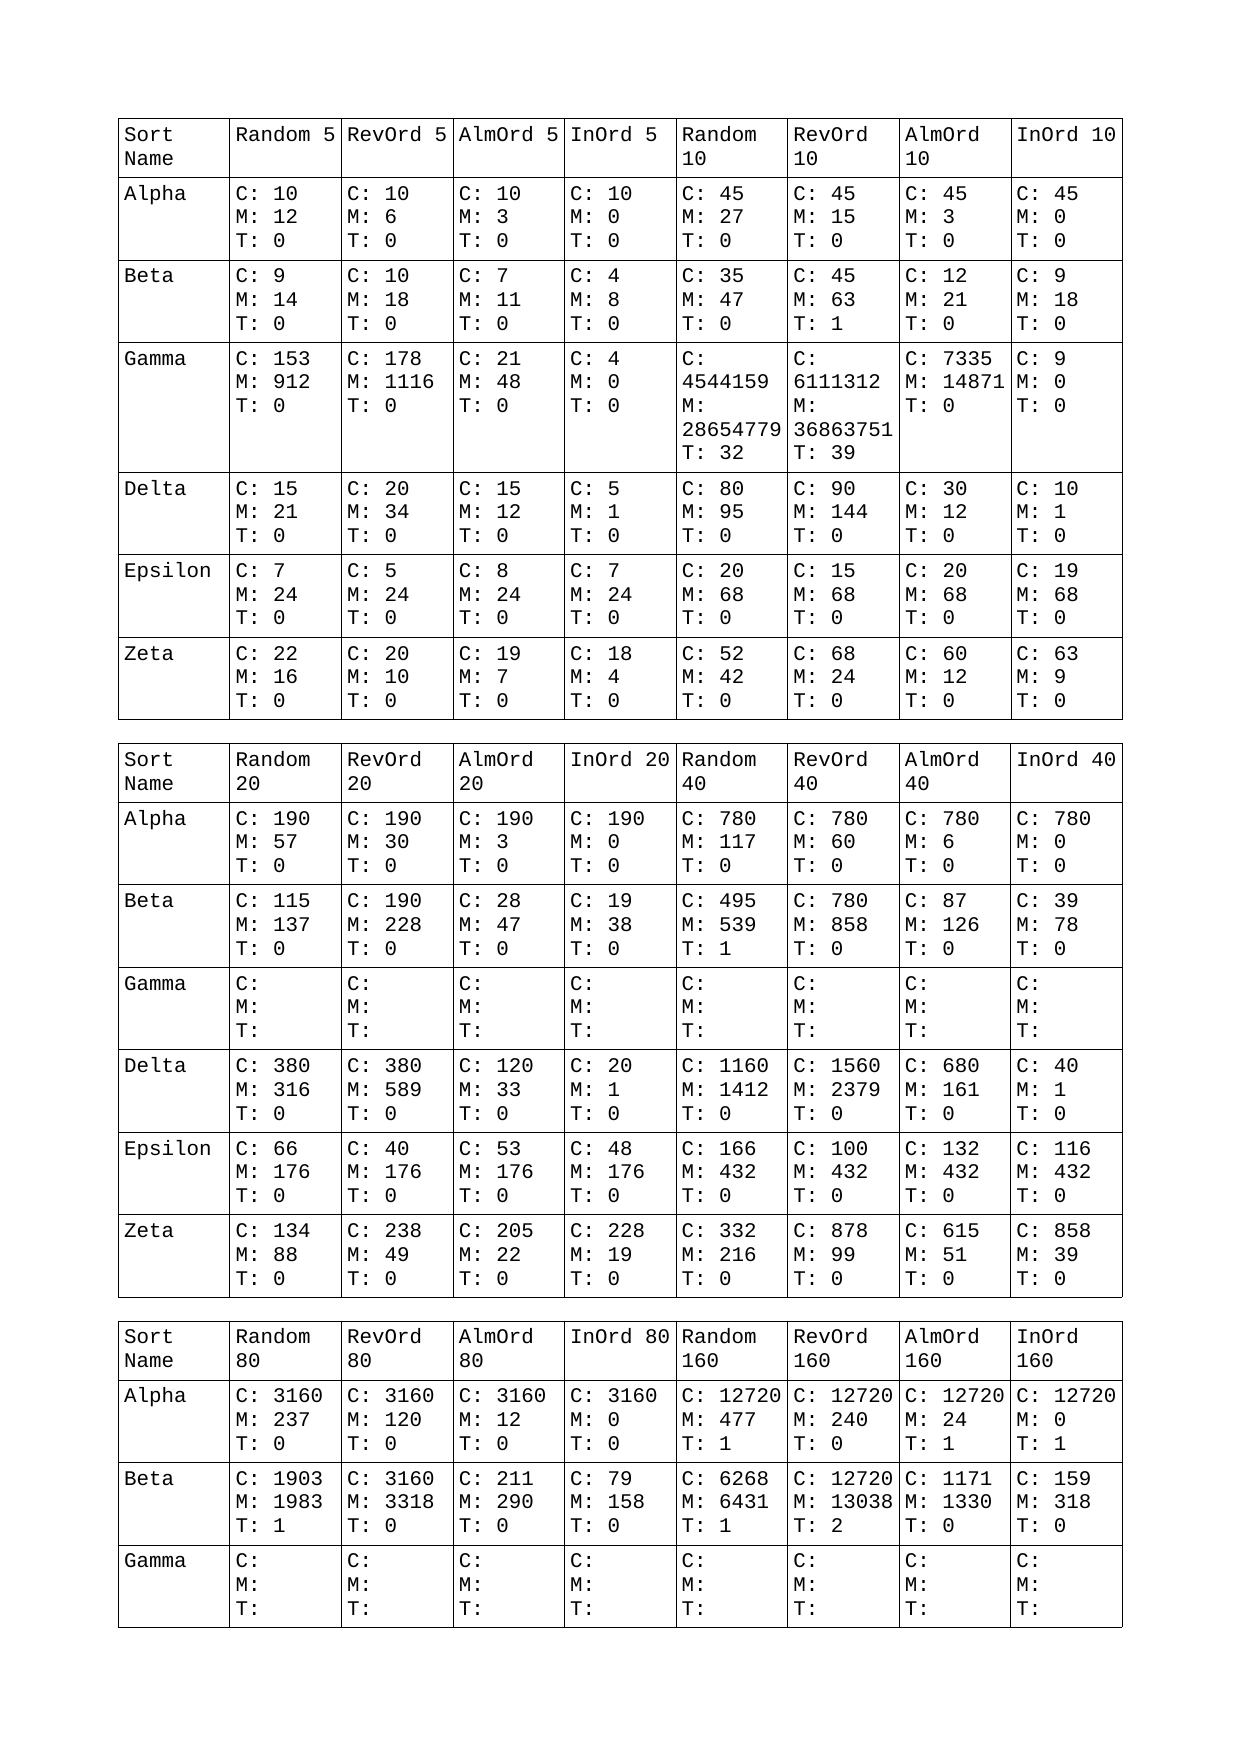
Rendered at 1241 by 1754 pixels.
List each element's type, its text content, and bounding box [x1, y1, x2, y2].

table_cell C: 45 M: 15 T: 0 [788, 178, 899, 259]
table_cell C: 159 M: 318 T: 0 [1011, 1463, 1122, 1544]
table_header InOrd 10 [1012, 119, 1122, 177]
table_cell Gamma [119, 343, 229, 472]
table_cell C: 1160 M: 1412 T: 0 [677, 1050, 787, 1132]
table_cell Zeta [119, 638, 229, 719]
table_cell Delta [119, 473, 229, 554]
table_cell C: 380 M: 589 T: 0 [342, 1050, 453, 1132]
table_cell C: 5 M: 1 T: 0 [565, 473, 676, 554]
table_cell C: 332 M: 216 T: 0 [677, 1215, 787, 1297]
table_cell C: 878 M: 99 T: 0 [788, 1215, 899, 1297]
table_cell Beta [119, 1463, 229, 1544]
table_header AlmOrd 5 [454, 119, 564, 177]
table_cell C: 53 M: 176 T: 0 [454, 1133, 564, 1214]
table_header InOrd 40 [1011, 744, 1122, 802]
table_cell C: 780 M: 6 T: 0 [900, 803, 1010, 884]
table_cell Alpha [119, 178, 229, 259]
table_cell C: M: T: [1011, 968, 1122, 1049]
table_cell C: 12720 M: 13038 T: 2 [788, 1463, 899, 1544]
table_cell C: 12720 M: 477 T: 1 [677, 1381, 787, 1462]
table_header InOrd 5 [565, 119, 676, 177]
table_cell C: 40 M: 1 T: 0 [1011, 1050, 1122, 1132]
table_cell C: 190 M: 0 T: 0 [565, 803, 676, 884]
table_header AlmOrd 80 [454, 1322, 564, 1379]
table_header RevOrd 160 [788, 1322, 899, 1379]
table_cell C: 66 M: 176 T: 0 [230, 1133, 341, 1214]
table_cell C: 48 M: 176 T: 0 [565, 1133, 676, 1214]
table_header RevOrd 80 [342, 1322, 453, 1379]
table_cell C: 20 M: 68 T: 0 [677, 555, 787, 637]
table_header Random 40 [677, 744, 787, 802]
table_cell C: 858 M: 39 T: 0 [1011, 1215, 1122, 1297]
table_cell C: 6268 M: 6431 T: 1 [677, 1463, 787, 1544]
table_cell C: M: T: [342, 1546, 453, 1627]
table_cell C: 166 M: 432 T: 0 [677, 1133, 787, 1214]
table_cell C: 120 M: 33 T: 0 [454, 1050, 564, 1132]
table_cell C: 780 M: 0 T: 0 [1011, 803, 1122, 884]
table_cell C: 20 M: 68 T: 0 [900, 555, 1011, 637]
table_cell C: 3160 M: 120 T: 0 [342, 1381, 453, 1462]
table_header Random 20 [230, 744, 341, 802]
table_cell C: 9 M: 18 T: 0 [1012, 261, 1122, 342]
table_cell C: 20 M: 34 T: 0 [342, 473, 453, 554]
table_cell C: M: T: [565, 1546, 676, 1627]
table_cell C: 680 M: 161 T: 0 [900, 1050, 1010, 1132]
table_cell C: 3160 M: 0 T: 0 [565, 1381, 676, 1462]
table_cell C: 615 M: 51 T: 0 [900, 1215, 1010, 1297]
table_header Sort Name [119, 1322, 229, 1379]
table_header InOrd 80 [565, 1322, 676, 1379]
table_cell C: 7335 M: 14871 T: 0 [900, 343, 1011, 472]
table_cell C: M: T: [565, 968, 676, 1049]
table_cell Beta [119, 885, 229, 967]
table_cell C: 4544159 M: 28654779 T: 32 [677, 343, 787, 472]
table_cell C: M: T: [454, 1546, 564, 1627]
table_cell C: 1903 M: 1983 T: 1 [230, 1463, 341, 1544]
table_cell C: 22 M: 16 T: 0 [230, 638, 341, 719]
table_cell C: 1171 M: 1330 T: 0 [900, 1463, 1010, 1544]
table_cell C: 9 M: 14 T: 0 [230, 261, 341, 342]
table_header Random 80 [230, 1322, 341, 1379]
table_cell C: 12 M: 21 T: 0 [900, 261, 1011, 342]
table_cell C: M: T: [900, 968, 1010, 1049]
table_cell C: 3160 M: 237 T: 0 [230, 1381, 341, 1462]
table_cell C: 10 M: 6 T: 0 [342, 178, 453, 259]
table_cell Epsilon [119, 1133, 229, 1214]
table_cell Alpha [119, 1381, 229, 1462]
table_cell C: 238 M: 49 T: 0 [342, 1215, 453, 1297]
table_cell C: 18 M: 4 T: 0 [565, 638, 676, 719]
table_cell C: 205 M: 22 T: 0 [454, 1215, 564, 1297]
table_cell C: 12720 M: 24 T: 1 [900, 1381, 1010, 1462]
table_cell C: 19 M: 38 T: 0 [565, 885, 676, 967]
table_header Random 160 [677, 1322, 787, 1379]
table_cell C: M: T: [342, 968, 453, 1049]
table_cell C: 190 M: 228 T: 0 [342, 885, 453, 967]
table_cell C: M: T: [454, 968, 564, 1049]
table_header AlmOrd 160 [900, 1322, 1010, 1379]
table_cell C: M: T: [900, 1546, 1010, 1627]
table_cell C: 30 M: 12 T: 0 [900, 473, 1011, 554]
table_cell C: 178 M: 1116 T: 0 [342, 343, 453, 472]
table_cell C: 45 M: 63 T: 1 [788, 261, 899, 342]
table_cell C: 19 M: 68 T: 0 [1012, 555, 1122, 637]
table_cell C: 10 M: 1 T: 0 [1012, 473, 1122, 554]
table_header InOrd 160 [1011, 1322, 1122, 1379]
table_header AlmOrd 10 [900, 119, 1011, 177]
table_cell C: 15 M: 12 T: 0 [454, 473, 564, 554]
table_cell C: 7 M: 11 T: 0 [454, 261, 564, 342]
table_cell C: 19 M: 7 T: 0 [454, 638, 564, 719]
table_cell Beta [119, 261, 229, 342]
table_cell C: M: T: [677, 968, 787, 1049]
table_cell C: 6111312 M: 36863751 T: 39 [788, 343, 899, 472]
table_cell C: M: T: [788, 968, 899, 1049]
table_cell C: 211 M: 290 T: 0 [454, 1463, 564, 1544]
table_cell C: 190 M: 3 T: 0 [454, 803, 564, 884]
table_cell C: 40 M: 176 T: 0 [342, 1133, 453, 1214]
table_cell Delta [119, 1050, 229, 1132]
table_header Sort Name [119, 119, 229, 177]
table_cell C: 35 M: 47 T: 0 [677, 261, 787, 342]
table_cell C: M: T: [1011, 1546, 1122, 1627]
table_cell C: 7 M: 24 T: 0 [565, 555, 676, 637]
table_header Random 10 [677, 119, 787, 177]
table_cell C: 45 M: 3 T: 0 [900, 178, 1011, 259]
table_header Random 5 [230, 119, 341, 177]
table_cell C: 45 M: 0 T: 0 [1012, 178, 1122, 259]
table_cell C: 134 M: 88 T: 0 [230, 1215, 341, 1297]
table_cell C: 100 M: 432 T: 0 [788, 1133, 899, 1214]
table_cell C: 9 M: 0 T: 0 [1012, 343, 1122, 472]
table_cell C: 7 M: 24 T: 0 [230, 555, 341, 637]
table_cell Gamma [119, 1546, 229, 1627]
table_cell C: 10 M: 12 T: 0 [230, 178, 341, 259]
table_cell C: 116 M: 432 T: 0 [1011, 1133, 1122, 1214]
table_cell C: 1560 M: 2379 T: 0 [788, 1050, 899, 1132]
table_cell C: 780 M: 117 T: 0 [677, 803, 787, 884]
table_cell C: 21 M: 48 T: 0 [454, 343, 564, 472]
table_cell C: 79 M: 158 T: 0 [565, 1463, 676, 1544]
table_cell C: 4 M: 8 T: 0 [565, 261, 676, 342]
table_cell Alpha [119, 803, 229, 884]
table_cell C: 39 M: 78 T: 0 [1011, 885, 1122, 967]
table_cell C: 45 M: 27 T: 0 [677, 178, 787, 259]
table_cell C: 5 M: 24 T: 0 [342, 555, 453, 637]
table_cell C: M: T: [230, 1546, 341, 1627]
table_cell C: 780 M: 858 T: 0 [788, 885, 899, 967]
table_header Sort Name [119, 744, 229, 802]
table_header RevOrd 10 [788, 119, 899, 177]
table_cell C: 10 M: 18 T: 0 [342, 261, 453, 342]
table_cell C: 228 M: 19 T: 0 [565, 1215, 676, 1297]
table_cell C: 10 M: 3 T: 0 [454, 178, 564, 259]
table_cell C: 132 M: 432 T: 0 [900, 1133, 1010, 1214]
table_cell C: 20 M: 10 T: 0 [342, 638, 453, 719]
table_cell Gamma [119, 968, 229, 1049]
table_cell C: 52 M: 42 T: 0 [677, 638, 787, 719]
table_cell C: 190 M: 30 T: 0 [342, 803, 453, 884]
table_cell C: 4 M: 0 T: 0 [565, 343, 676, 472]
table_header RevOrd 20 [342, 744, 453, 802]
table_cell Zeta [119, 1215, 229, 1297]
table_cell C: 115 M: 137 T: 0 [230, 885, 341, 967]
table_cell C: 190 M: 57 T: 0 [230, 803, 341, 884]
table_cell C: M: T: [677, 1546, 787, 1627]
table_cell C: 495 M: 539 T: 1 [677, 885, 787, 967]
table_cell C: 780 M: 60 T: 0 [788, 803, 899, 884]
table_cell C: M: T: [230, 968, 341, 1049]
table_cell C: 63 M: 9 T: 0 [1012, 638, 1122, 719]
table_cell C: 90 M: 144 T: 0 [788, 473, 899, 554]
table_cell C: 68 M: 24 T: 0 [788, 638, 899, 719]
table_cell C: 80 M: 95 T: 0 [677, 473, 787, 554]
table_cell C: 20 M: 1 T: 0 [565, 1050, 676, 1132]
table_header InOrd 20 [565, 744, 676, 802]
table_cell C: 8 M: 24 T: 0 [454, 555, 564, 637]
table_cell C: 3160 M: 3318 T: 0 [342, 1463, 453, 1544]
table_header RevOrd 40 [788, 744, 899, 802]
table_cell C: 153 M: 912 T: 0 [230, 343, 341, 472]
table_cell C: 15 M: 68 T: 0 [788, 555, 899, 637]
table_cell C: 10 M: 0 T: 0 [565, 178, 676, 259]
table_cell C: 3160 M: 12 T: 0 [454, 1381, 564, 1462]
table_header AlmOrd 20 [454, 744, 564, 802]
table_header RevOrd 5 [342, 119, 453, 177]
table_cell C: 380 M: 316 T: 0 [230, 1050, 341, 1132]
table_cell C: 12720 M: 240 T: 0 [788, 1381, 899, 1462]
table_cell C: 87 M: 126 T: 0 [900, 885, 1010, 967]
table_cell C: 60 M: 12 T: 0 [900, 638, 1011, 719]
table_cell C: 12720 M: 0 T: 1 [1011, 1381, 1122, 1462]
table_header AlmOrd 40 [900, 744, 1010, 802]
table_cell C: 15 M: 21 T: 0 [230, 473, 341, 554]
table_cell C: 28 M: 47 T: 0 [454, 885, 564, 967]
table_cell Epsilon [119, 555, 229, 637]
table_cell C: M: T: [788, 1546, 899, 1627]
